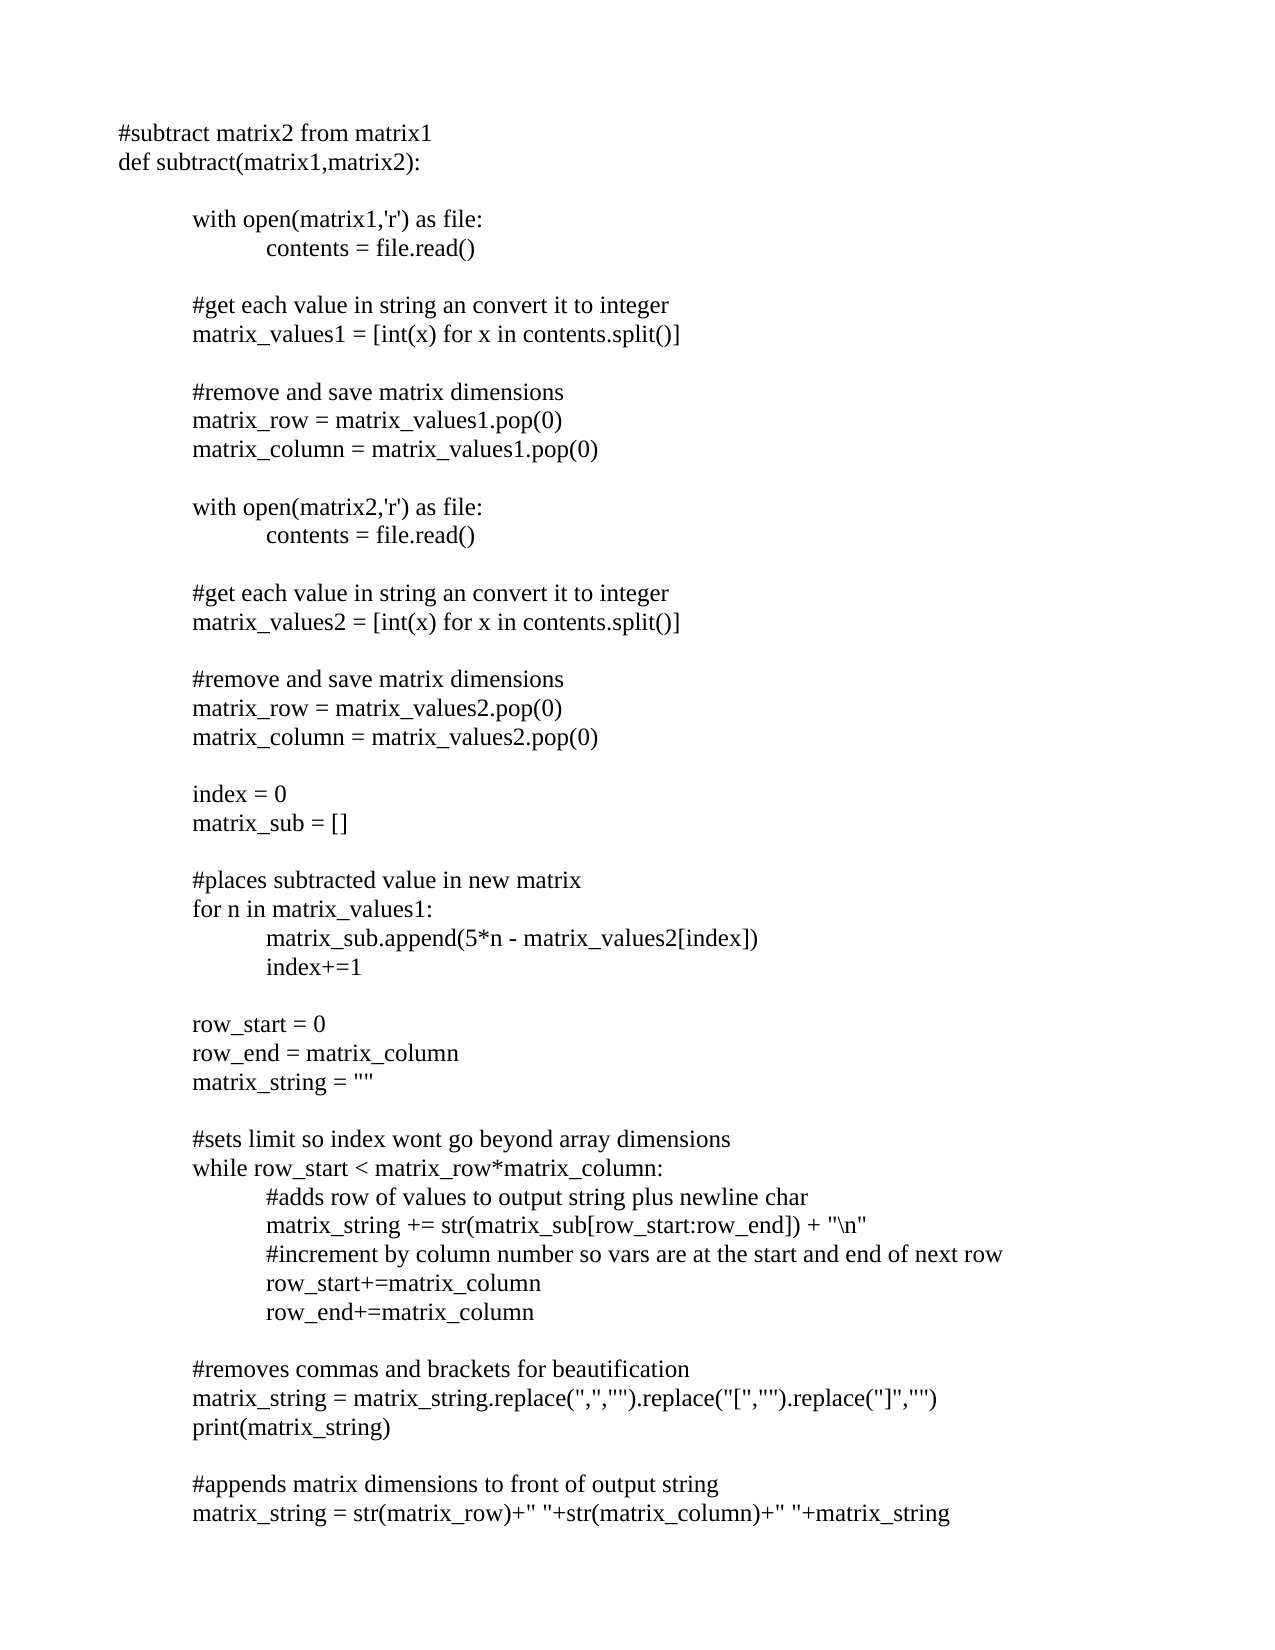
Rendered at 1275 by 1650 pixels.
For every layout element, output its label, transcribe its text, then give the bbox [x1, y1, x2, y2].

text #removes commas and brackets for beautification [118, 1354, 1157, 1383]
text matrix_string = "" [118, 1067, 1157, 1096]
text print(matrix_string) [118, 1412, 1157, 1441]
text row_start+=matrix_column [118, 1268, 1157, 1297]
text index = 0 [118, 779, 1157, 808]
text matrix_column = matrix_values2.pop(0) [118, 722, 1157, 751]
text index+=1 [118, 952, 1157, 981]
text while row_start < matrix_row*matrix_column: [118, 1153, 1157, 1182]
text matrix_values2 = [int(x) for x in contents.split()] [118, 607, 1157, 636]
text #sets limit so index wont go beyond array dimensions [118, 1124, 1157, 1153]
text #remove and save matrix dimensions [118, 377, 1157, 406]
text matrix_row = matrix_values1.pop(0) [118, 406, 1157, 434]
text matrix_column = matrix_values1.pop(0) [118, 434, 1157, 463]
text with open(matrix1,'r') as file: [118, 204, 1157, 233]
text #adds row of values to output string plus newline char [118, 1182, 1157, 1211]
text #increment by column number so vars are at the start and end of next row [118, 1239, 1157, 1268]
text #get each value in string an convert it to integer [118, 291, 1157, 319]
text matrix_sub = [] [118, 808, 1157, 837]
text def subtract(matrix1,matrix2): [118, 147, 1157, 176]
text with open(matrix2,'r') as file: [118, 492, 1157, 521]
text matrix_values1 = [int(x) for x in contents.split()] [118, 319, 1157, 348]
text contents = file.read() [118, 521, 1157, 549]
text #get each value in string an convert it to integer [118, 578, 1157, 607]
text #appends matrix dimensions to front of output string [118, 1469, 1157, 1498]
text row_end = matrix_column [118, 1038, 1157, 1067]
text contents = file.read() [118, 233, 1157, 262]
text matrix_sub.append(5*n - matrix_values2[index]) [118, 923, 1157, 952]
text row_end+=matrix_column [118, 1297, 1157, 1326]
text for n in matrix_values1: [118, 894, 1157, 923]
text matrix_string = str(matrix_row)+" "+str(matrix_column)+" "+matrix_string [118, 1498, 1157, 1527]
text matrix_string += str(matrix_sub[row_start:row_end]) + "\n" [118, 1211, 1157, 1239]
text matrix_string = matrix_string.replace(",","").replace("[","").replace("]","") [118, 1383, 1157, 1412]
text matrix_row = matrix_values2.pop(0) [118, 693, 1157, 722]
text #subtract matrix2 from matrix1 [118, 118, 1157, 147]
text #places subtracted value in new matrix [118, 866, 1157, 894]
text row_start = 0 [118, 1009, 1157, 1038]
text #remove and save matrix dimensions [118, 664, 1157, 693]
